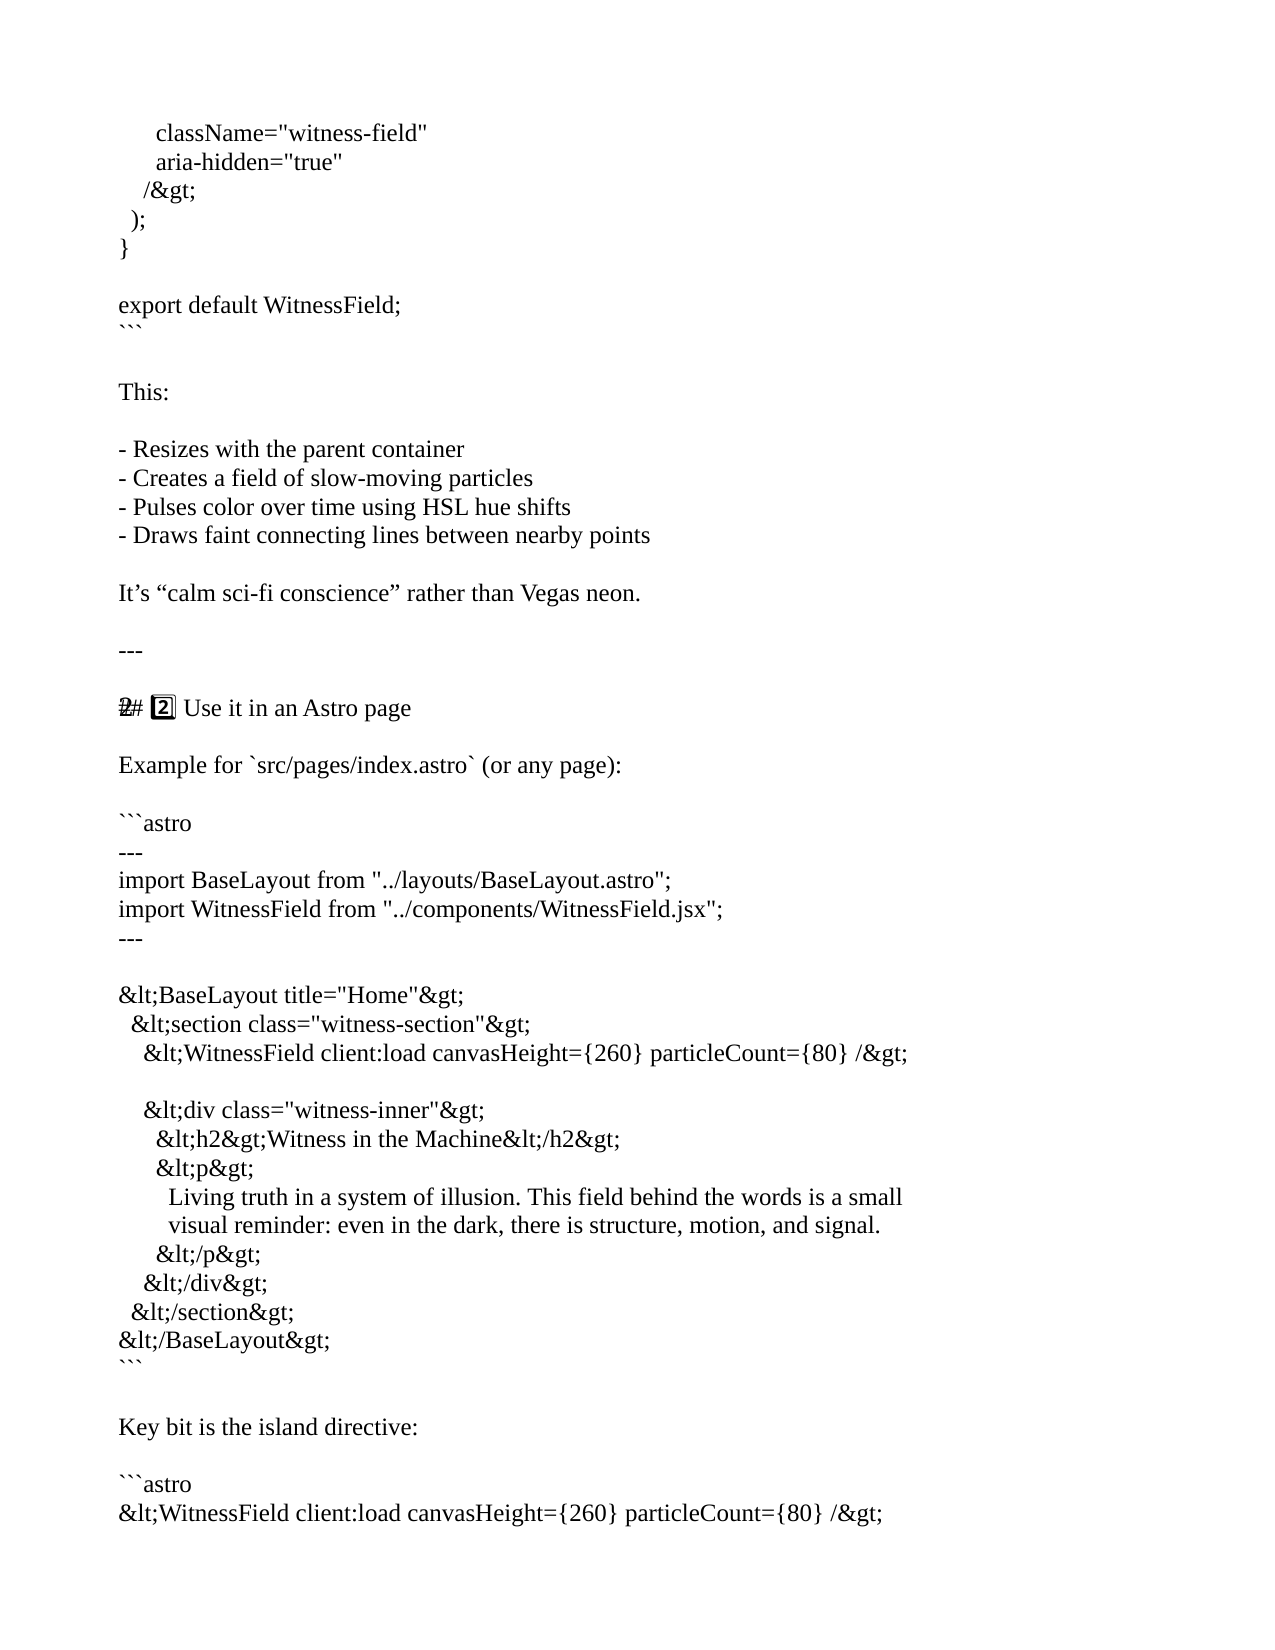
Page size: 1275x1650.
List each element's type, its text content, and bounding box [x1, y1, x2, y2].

text - Draws faint connecting lines between nearby points [118, 521, 1157, 549]
text ## 2️⃣ Use it in an Astro page [118, 693, 1157, 722]
text ```astro [118, 1469, 1157, 1498]
text --- [118, 837, 1157, 866]
text --- [118, 923, 1157, 952]
text It’s “calm sci-fi conscience” rather than Vegas neon. [118, 578, 1157, 607]
text &lt;/p&gt; [118, 1239, 1157, 1268]
text - Creates a field of slow-moving particles [118, 463, 1157, 492]
text ``` [118, 1354, 1157, 1383]
text &lt;div class="witness-inner"&gt; [118, 1096, 1157, 1124]
text Example for `src/pages/index.astro` (or any page): [118, 751, 1157, 779]
text - Resizes with the parent container [118, 434, 1157, 463]
text ); [118, 204, 1157, 233]
text /&gt; [118, 176, 1157, 204]
text --- [118, 636, 1157, 664]
text className="witness-field" [118, 118, 1157, 147]
text Key bit is the island directive: [118, 1412, 1157, 1441]
text &lt;section class="witness-section"&gt; [118, 1009, 1157, 1038]
text import BaseLayout from "../layouts/BaseLayout.astro"; [118, 866, 1157, 894]
text This: [118, 377, 1157, 406]
text &lt;/section&gt; [118, 1297, 1157, 1326]
text &lt;h2&gt;Witness in the Machine&lt;/h2&gt; [118, 1124, 1157, 1153]
text &lt;/BaseLayout&gt; [118, 1326, 1157, 1354]
text aria-hidden="true" [118, 147, 1157, 176]
text visual reminder: even in the dark, there is structure, motion, and signal. [118, 1211, 1157, 1239]
text &lt;WitnessField client:load canvasHeight={260} particleCount={80} /&gt; [118, 1498, 1157, 1527]
text export default WitnessField; [118, 291, 1157, 319]
text import WitnessField from "../components/WitnessField.jsx"; [118, 894, 1157, 923]
text &lt;WitnessField client:load canvasHeight={260} particleCount={80} /&gt; [118, 1038, 1157, 1067]
text ```astro [118, 808, 1157, 837]
text &lt;BaseLayout title="Home"&gt; [118, 981, 1157, 1009]
text &lt;/div&gt; [118, 1268, 1157, 1297]
text - Pulses color over time using HSL hue shifts [118, 492, 1157, 521]
text } [118, 233, 1157, 262]
text &lt;p&gt; [118, 1153, 1157, 1182]
text Living truth in a system of illusion. This field behind the words is a small [118, 1182, 1157, 1211]
text ``` [118, 319, 1157, 348]
